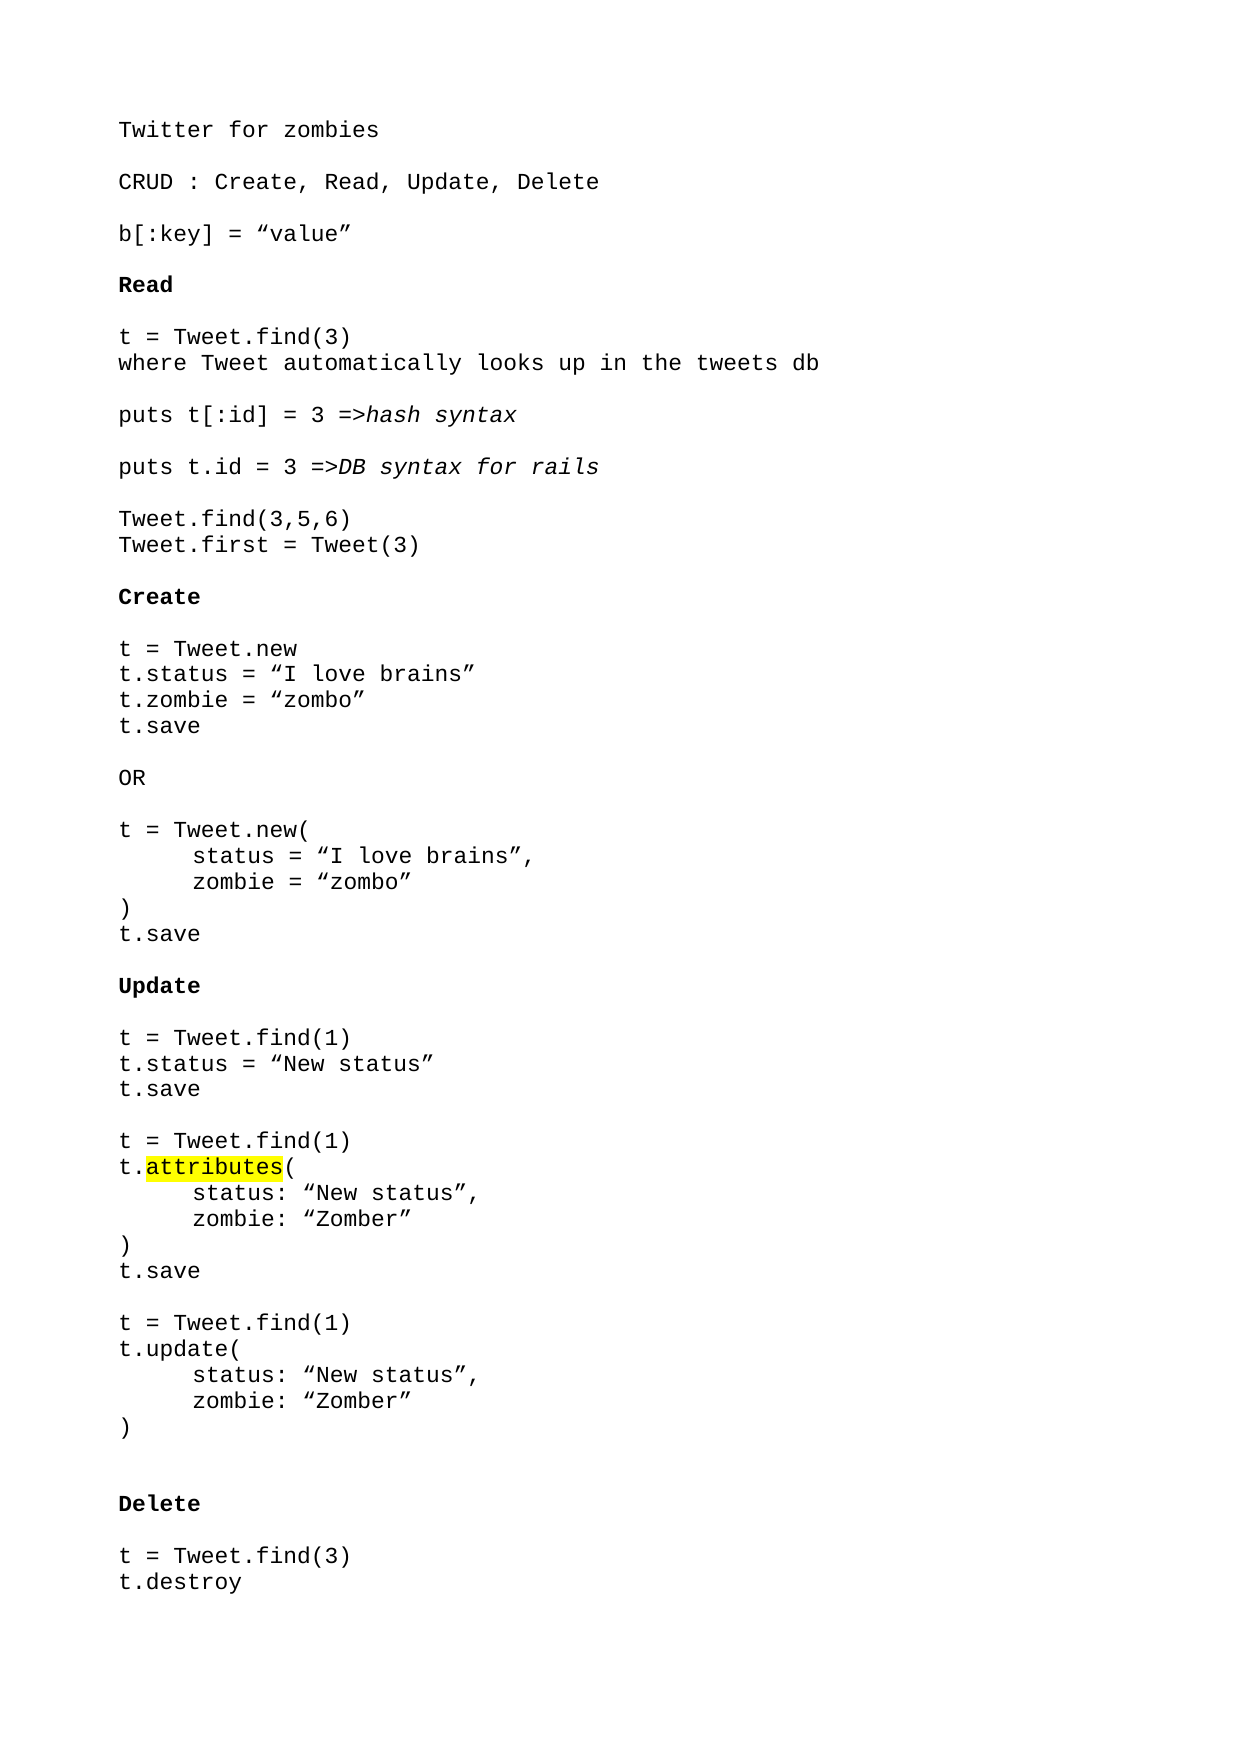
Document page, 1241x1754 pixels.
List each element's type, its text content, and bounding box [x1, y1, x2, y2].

text t.zombie = “zombo” [118, 689, 1122, 715]
text t.update( [118, 1337, 1122, 1363]
text Read [118, 274, 1122, 300]
text t.save [118, 715, 1122, 741]
text status = “I love brains”, [118, 844, 1122, 870]
text t.attributes( [118, 1156, 1122, 1182]
text t = Tweet.find(1) [118, 1026, 1122, 1052]
text Tweet.first = Tweet(3) [118, 533, 1122, 559]
text zombie: “Zomber” [118, 1207, 1122, 1233]
text ) [118, 1415, 1122, 1441]
text puts t[:id] = 3 =>hash syntax [118, 403, 1122, 429]
text Create [118, 585, 1122, 611]
text t = Tweet.find(3) [118, 326, 1122, 352]
text Tweet.find(3,5,6) [118, 507, 1122, 533]
text Twitter for zombies [118, 118, 1122, 144]
text CRUD : Create, Read, Update, Delete [118, 170, 1122, 196]
text status: “New status”, [118, 1363, 1122, 1389]
text where Tweet automatically looks up in the tweets db [118, 352, 1122, 377]
text t.save [118, 1078, 1122, 1104]
text t.status = “I love brains” [118, 663, 1122, 689]
text ) [118, 1233, 1122, 1259]
text Delete [118, 1493, 1122, 1519]
text Update [118, 974, 1122, 1000]
text OR [118, 767, 1122, 792]
text status: “New status”, [118, 1182, 1122, 1207]
text ) [118, 896, 1122, 922]
text t.save [118, 922, 1122, 948]
text t = Tweet.new [118, 637, 1122, 663]
text t = Tweet.find(3) [118, 1545, 1122, 1571]
text t.save [118, 1259, 1122, 1285]
text t = Tweet.new( [118, 818, 1122, 844]
text b[:key] = “value” [118, 222, 1122, 248]
text t = Tweet.find(1) [118, 1311, 1122, 1337]
text zombie: “Zomber” [118, 1389, 1122, 1415]
text puts t.id = 3 =>DB syntax for rails [118, 455, 1122, 481]
text zombie = “zombo” [118, 870, 1122, 896]
text t = Tweet.find(1) [118, 1130, 1122, 1156]
text t.status = “New status” [118, 1052, 1122, 1078]
text t.destroy [118, 1571, 1122, 1597]
